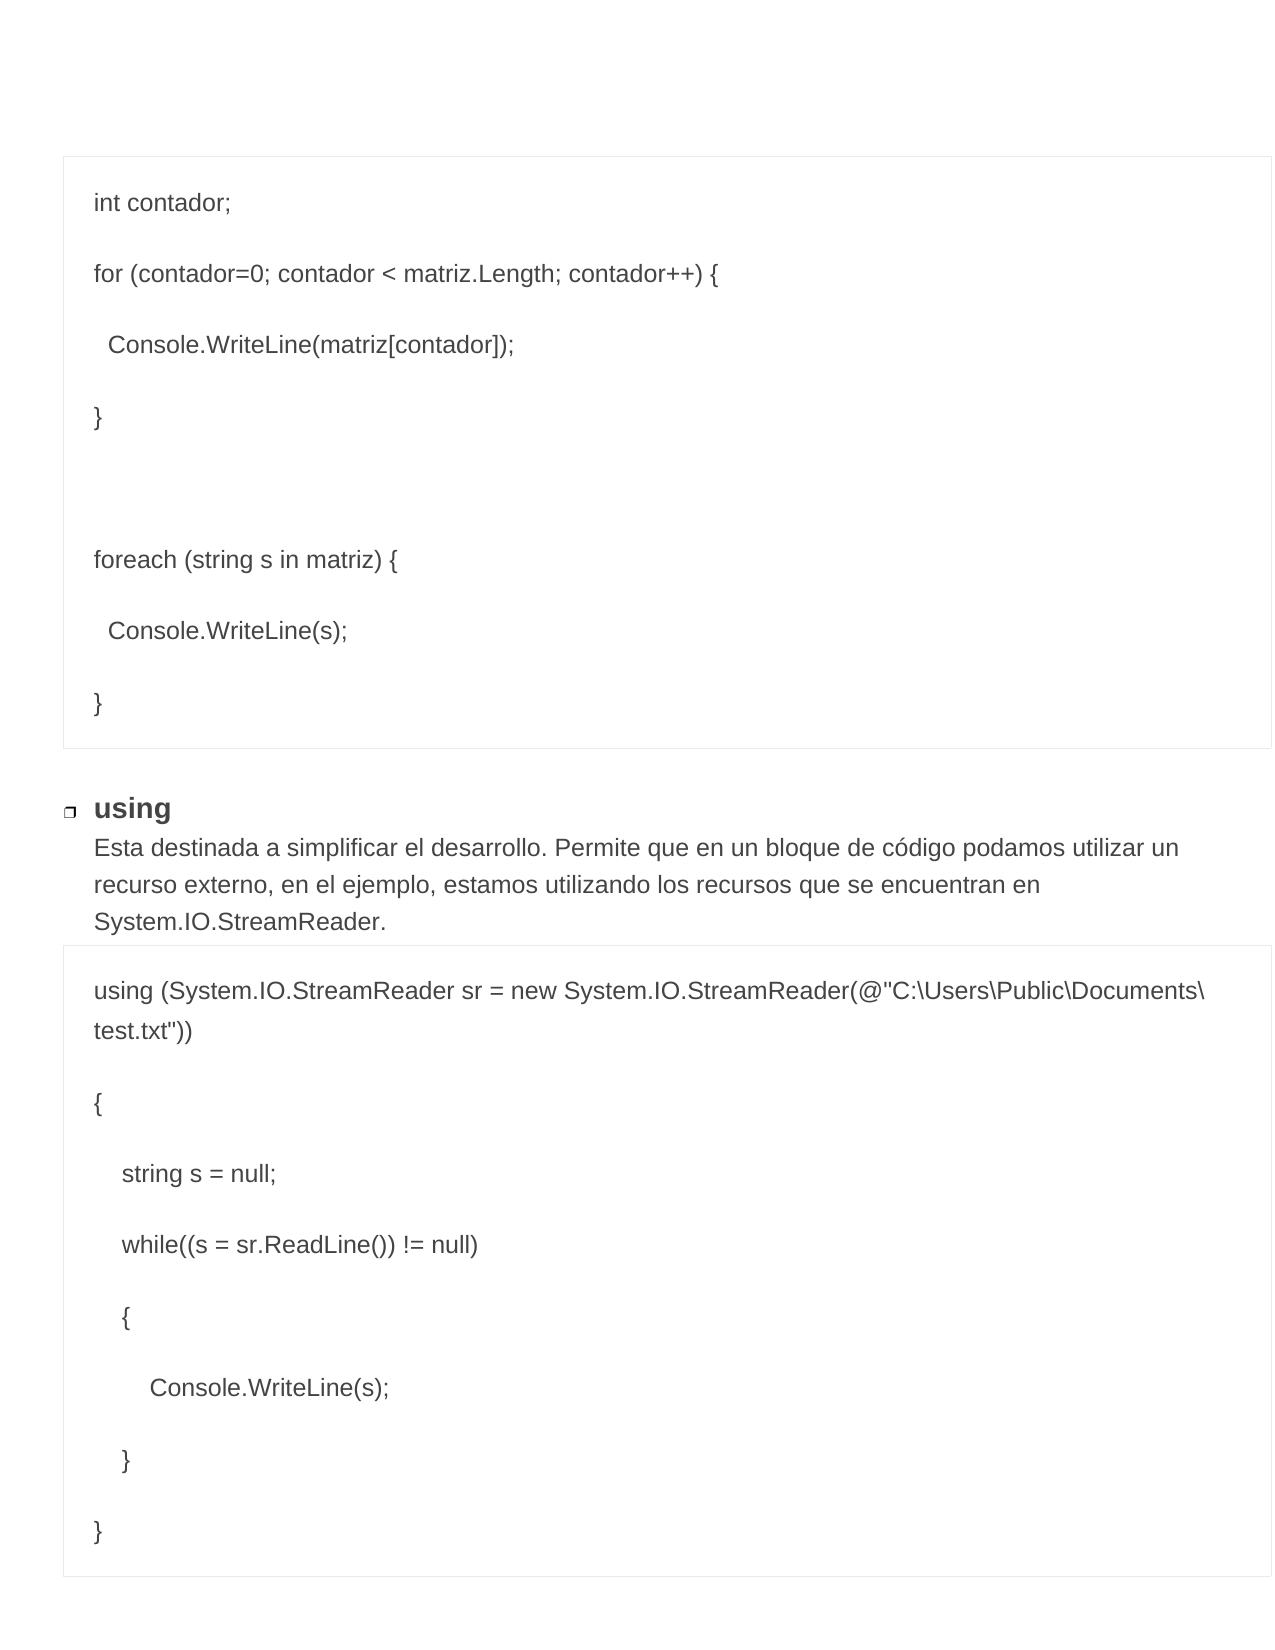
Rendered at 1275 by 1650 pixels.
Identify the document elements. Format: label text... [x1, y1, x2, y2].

list using (System.IO.StreamReader sr = new System.IO.StreamReader(@"C:\Users\Public\Documents\test.txt")) [64, 946, 1271, 1045]
list } [64, 1413, 1271, 1474]
list Console.WriteLine(matriz[contador]); [64, 299, 1271, 359]
list string s = null; [64, 1128, 1271, 1188]
list { [64, 1056, 1271, 1116]
list } [64, 656, 1271, 748]
list while((s = sr.ReadLine()) != null) [64, 1199, 1271, 1259]
list for (contador=0; contador < matriz.Length; contador++) { [64, 228, 1271, 288]
list Console.WriteLine(s); [64, 1342, 1271, 1402]
list { [64, 1271, 1271, 1331]
list foreach (string s in matriz) { [64, 513, 1271, 574]
list } [64, 371, 1271, 431]
list using Esta destinada a simplificar el desarrollo. Permite que en un bloque de código podamos utilizar un recurso externo, en el ejemplo, estamos utilizando los recursos que se encuentran en System.IO.StreamReader. [94, 791, 1239, 936]
list Console.WriteLine(s); [64, 585, 1271, 645]
list int contador; [64, 157, 1271, 216]
list } [64, 1485, 1271, 1576]
